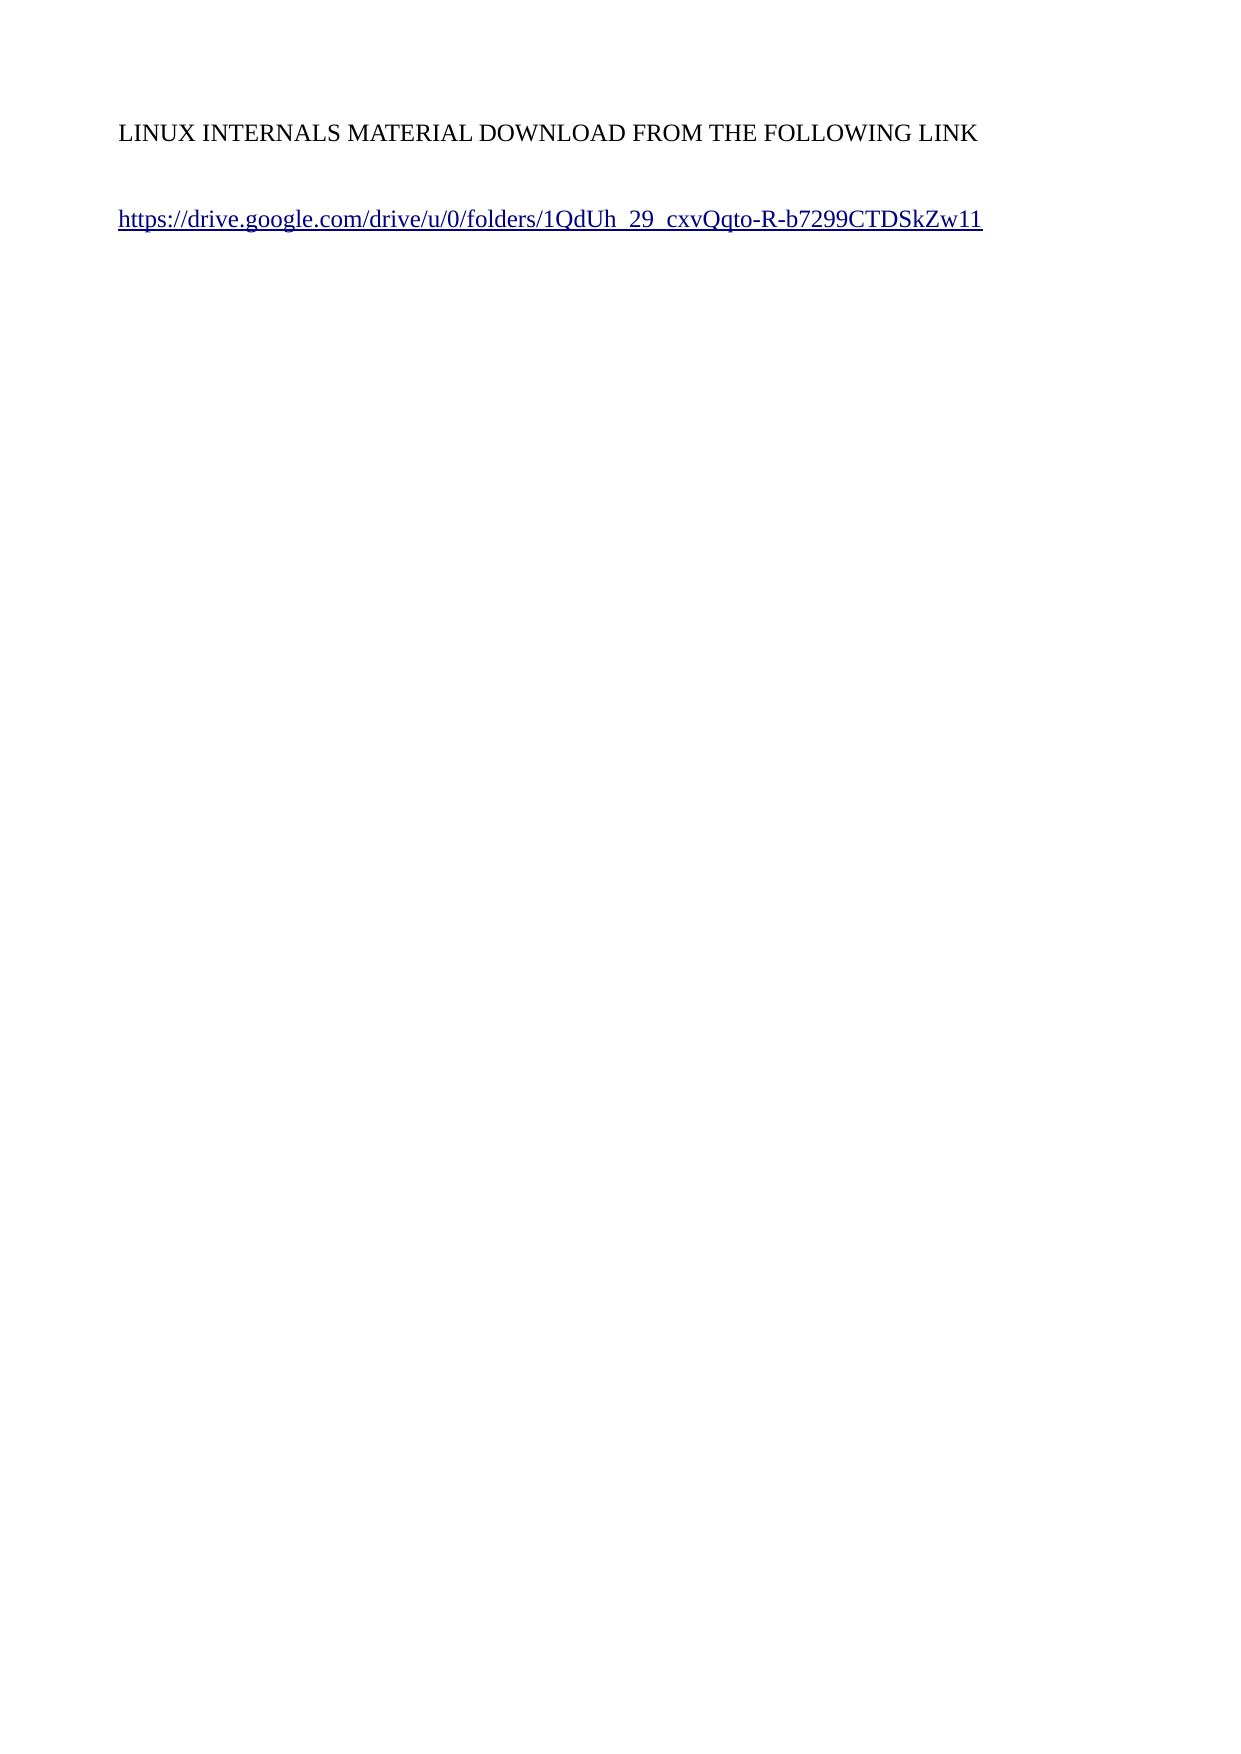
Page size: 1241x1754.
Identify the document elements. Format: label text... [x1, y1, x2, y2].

text LINUX INTERNALS MATERIAL DOWNLOAD FROM THE FOLLOWING LINK [118, 118, 1122, 147]
text https://drive.google.com/drive/u/0/folders/1QdUh_29_cxvQqto-R-b7299CTDSkZw11 [118, 204, 1122, 233]
